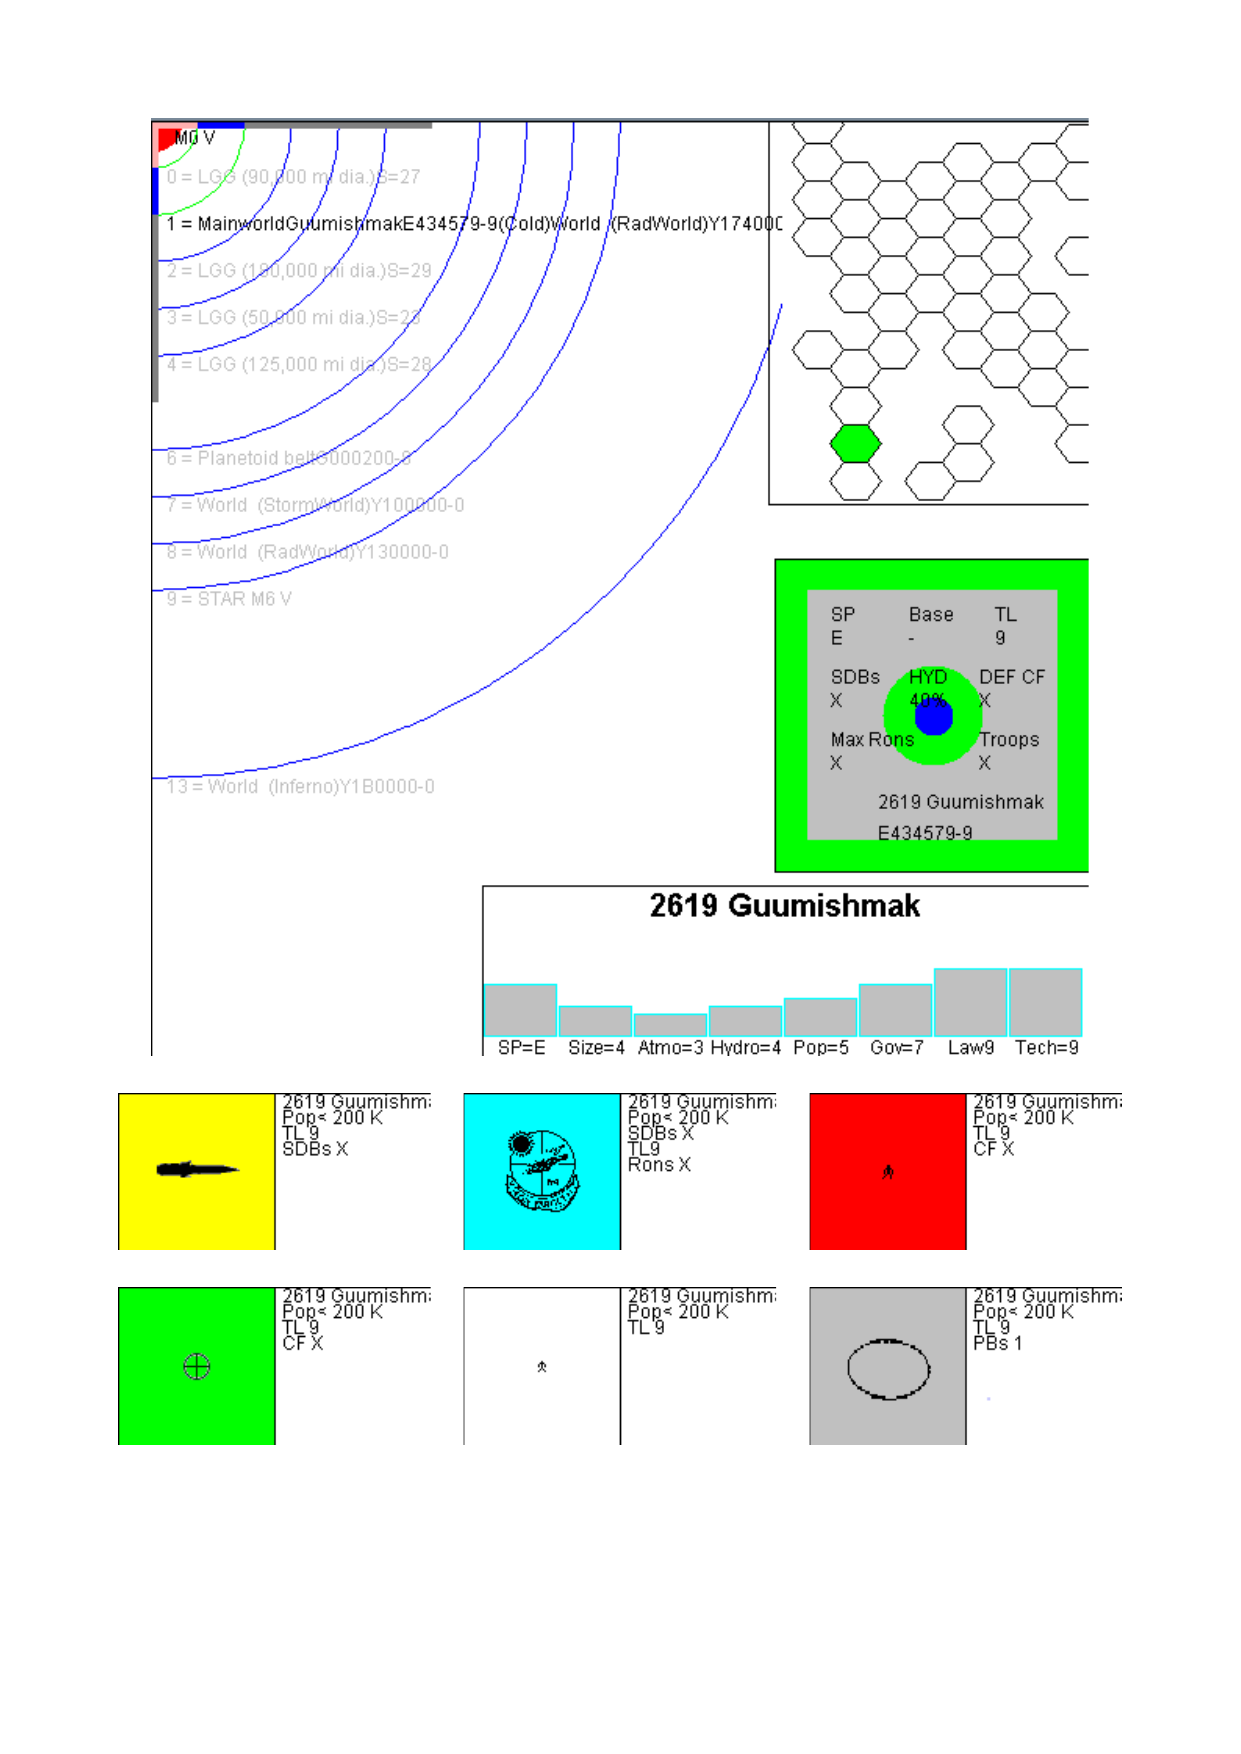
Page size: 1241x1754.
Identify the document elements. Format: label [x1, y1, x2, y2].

picture [809, 1093, 1122, 1250]
picture [151, 118, 1089, 1056]
picture [118, 1287, 431, 1445]
picture [809, 1287, 1122, 1445]
picture [463, 1093, 777, 1250]
picture [463, 1287, 777, 1445]
picture [118, 1093, 431, 1250]
